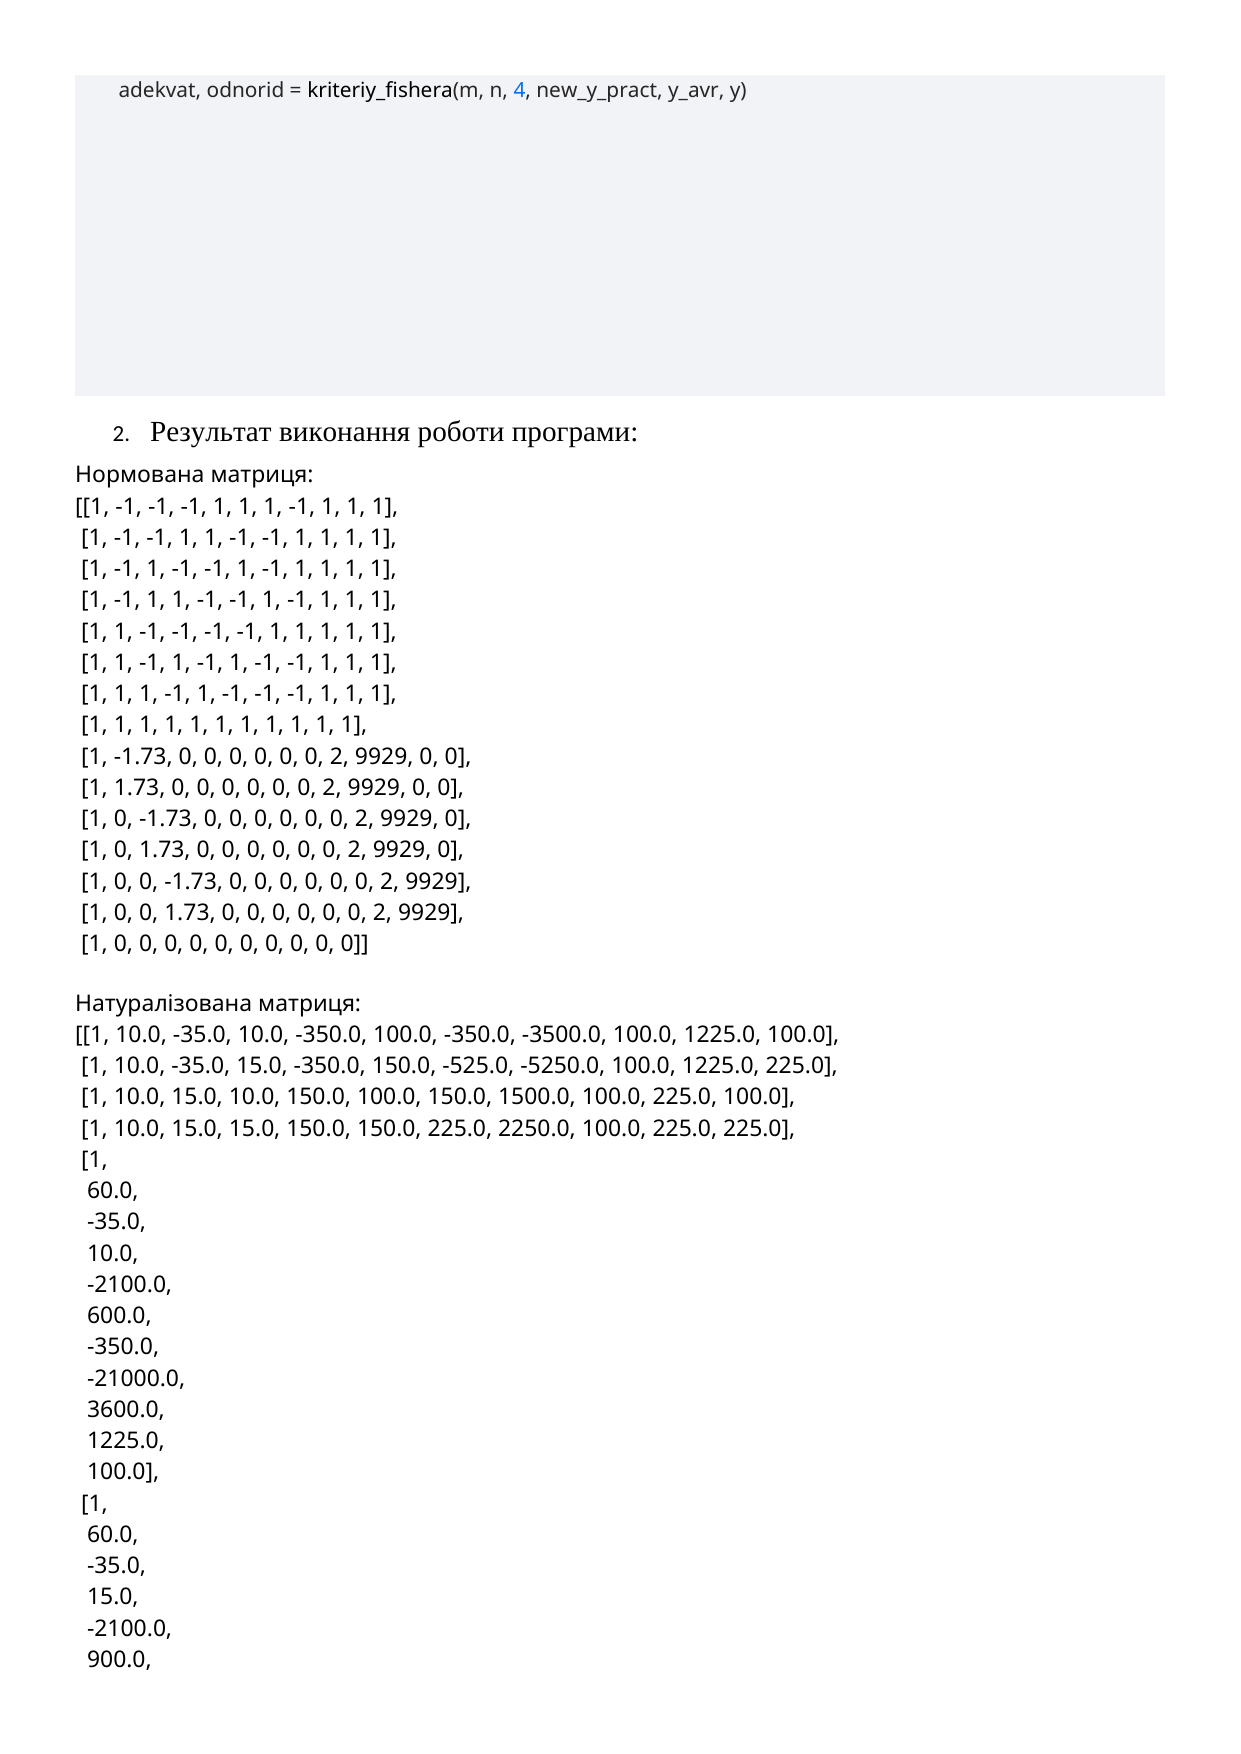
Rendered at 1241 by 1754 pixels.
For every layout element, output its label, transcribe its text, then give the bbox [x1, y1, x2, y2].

text [1, 0, 1.73, 0, 0, 0, 0, 0, 0, 2, 9929, 0], [75, 833, 1165, 865]
text -2100.0, [75, 1268, 1165, 1299]
text 60.0, [75, 1174, 1165, 1205]
text [1, -1, 1, -1, -1, 1, -1, 1, 1, 1, 1], [75, 552, 1165, 583]
text 60.0, [75, 1518, 1165, 1549]
text [1, 1, -1, 1, -1, 1, -1, -1, 1, 1, 1], [75, 646, 1165, 677]
text [1, [75, 1486, 1165, 1518]
text [1, 1, -1, -1, -1, -1, 1, 1, 1, 1, 1], [75, 615, 1165, 646]
text [1, 1, 1, 1, 1, 1, 1, 1, 1, 1, 1], [75, 708, 1165, 740]
text 1225.0, [75, 1424, 1165, 1455]
text 10.0, [75, 1236, 1165, 1268]
text [1, 0, 0, 0, 0, 0, 0, 0, 0, 0, 0]] [75, 927, 1165, 958]
text -35.0, [75, 1549, 1165, 1580]
text 600.0, [75, 1299, 1165, 1330]
text -350.0, [75, 1330, 1165, 1361]
text -35.0, [75, 1205, 1165, 1236]
text [1, 10.0, -35.0, 15.0, -350.0, 150.0, -525.0, -5250.0, 100.0, 1225.0, 225.0], [75, 1049, 1165, 1080]
text Нормована матриця: [75, 458, 1165, 490]
text [1, 10.0, 15.0, 15.0, 150.0, 150.0, 225.0, 2250.0, 100.0, 225.0, 225.0], [75, 1111, 1165, 1143]
text [1, 0, 0, -1.73, 0, 0, 0, 0, 0, 0, 2, 9929], [75, 865, 1165, 896]
list Результат виконання роботи програми: [112, 414, 1165, 448]
text [1, 10.0, 15.0, 10.0, 150.0, 100.0, 150.0, 1500.0, 100.0, 225.0, 100.0], [75, 1080, 1165, 1111]
text [1, 0, -1.73, 0, 0, 0, 0, 0, 0, 2, 9929, 0], [75, 802, 1165, 833]
text 3600.0, [75, 1393, 1165, 1424]
text -2100.0, [75, 1611, 1165, 1643]
text 15.0, [75, 1580, 1165, 1611]
text [[1, -1, -1, -1, 1, 1, 1, -1, 1, 1, 1], [75, 490, 1165, 521]
text [1, 1.73, 0, 0, 0, 0, 0, 0, 2, 9929, 0, 0], [75, 771, 1165, 802]
text 100.0], [75, 1455, 1165, 1486]
text [1, -1, 1, 1, -1, -1, 1, -1, 1, 1, 1], [75, 583, 1165, 615]
text [1, [75, 1143, 1165, 1174]
text -21000.0, [75, 1361, 1165, 1393]
text [1, -1.73, 0, 0, 0, 0, 0, 0, 2, 9929, 0, 0], [75, 740, 1165, 771]
text [1, -1, -1, 1, 1, -1, -1, 1, 1, 1, 1], [75, 521, 1165, 552]
text [1, 1, 1, -1, 1, -1, -1, -1, 1, 1, 1], [75, 677, 1165, 708]
text Натуралізована матриця: [75, 986, 1165, 1018]
text adekvat, odnorid = kriteriy_fishera(m, n, 4, new_y_pract, y_avr, y) [75, 75, 1165, 348]
text 900.0, [75, 1643, 1165, 1674]
text [1, 0, 0, 1.73, 0, 0, 0, 0, 0, 0, 2, 9929], [75, 896, 1165, 927]
text [[1, 10.0, -35.0, 10.0, -350.0, 100.0, -350.0, -3500.0, 100.0, 1225.0, 100.0], [75, 1018, 1165, 1049]
